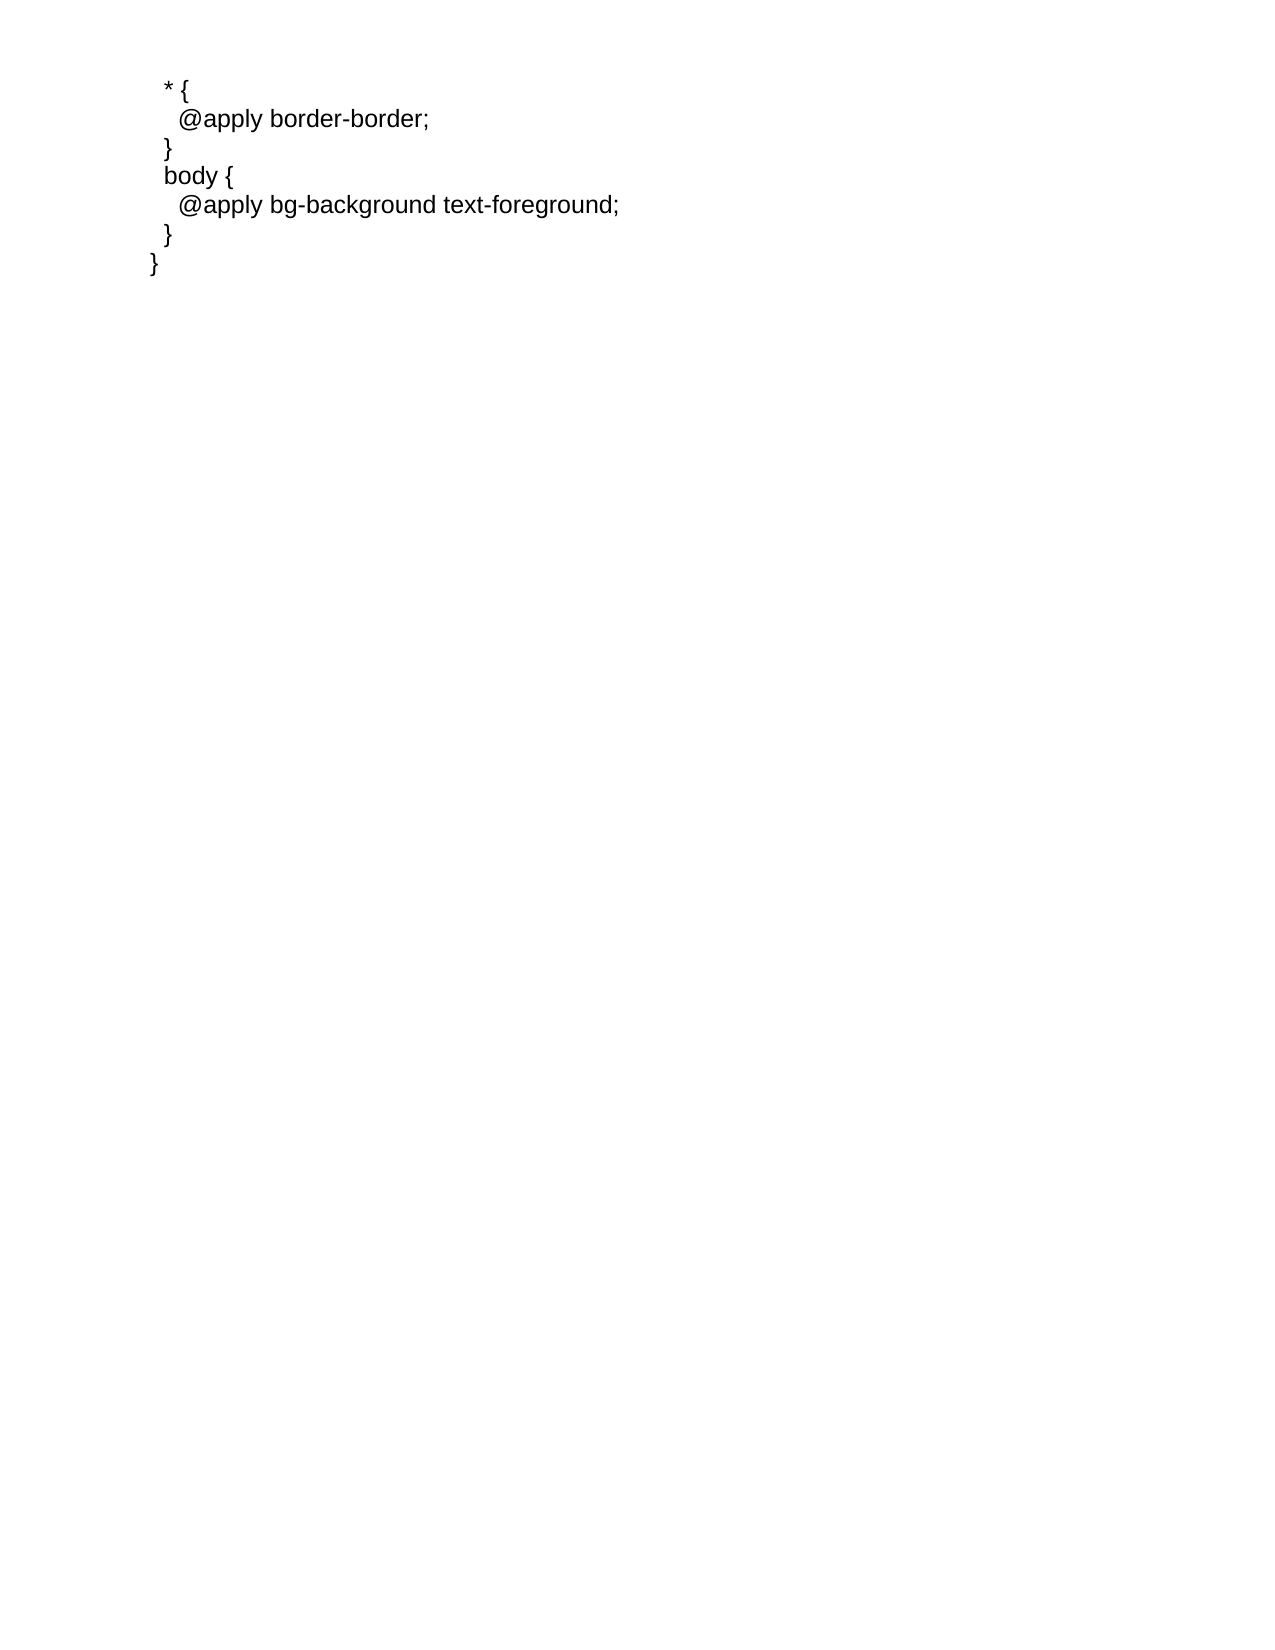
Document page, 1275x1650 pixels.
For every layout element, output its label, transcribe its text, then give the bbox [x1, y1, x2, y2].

text @apply border-border; [150, 104, 1125, 132]
text } [150, 219, 1125, 247]
text * { [150, 75, 1125, 104]
text } [150, 132, 1125, 161]
text body { [150, 161, 1125, 190]
text } [150, 247, 1125, 276]
text @apply bg-background text-foreground; [150, 190, 1125, 219]
